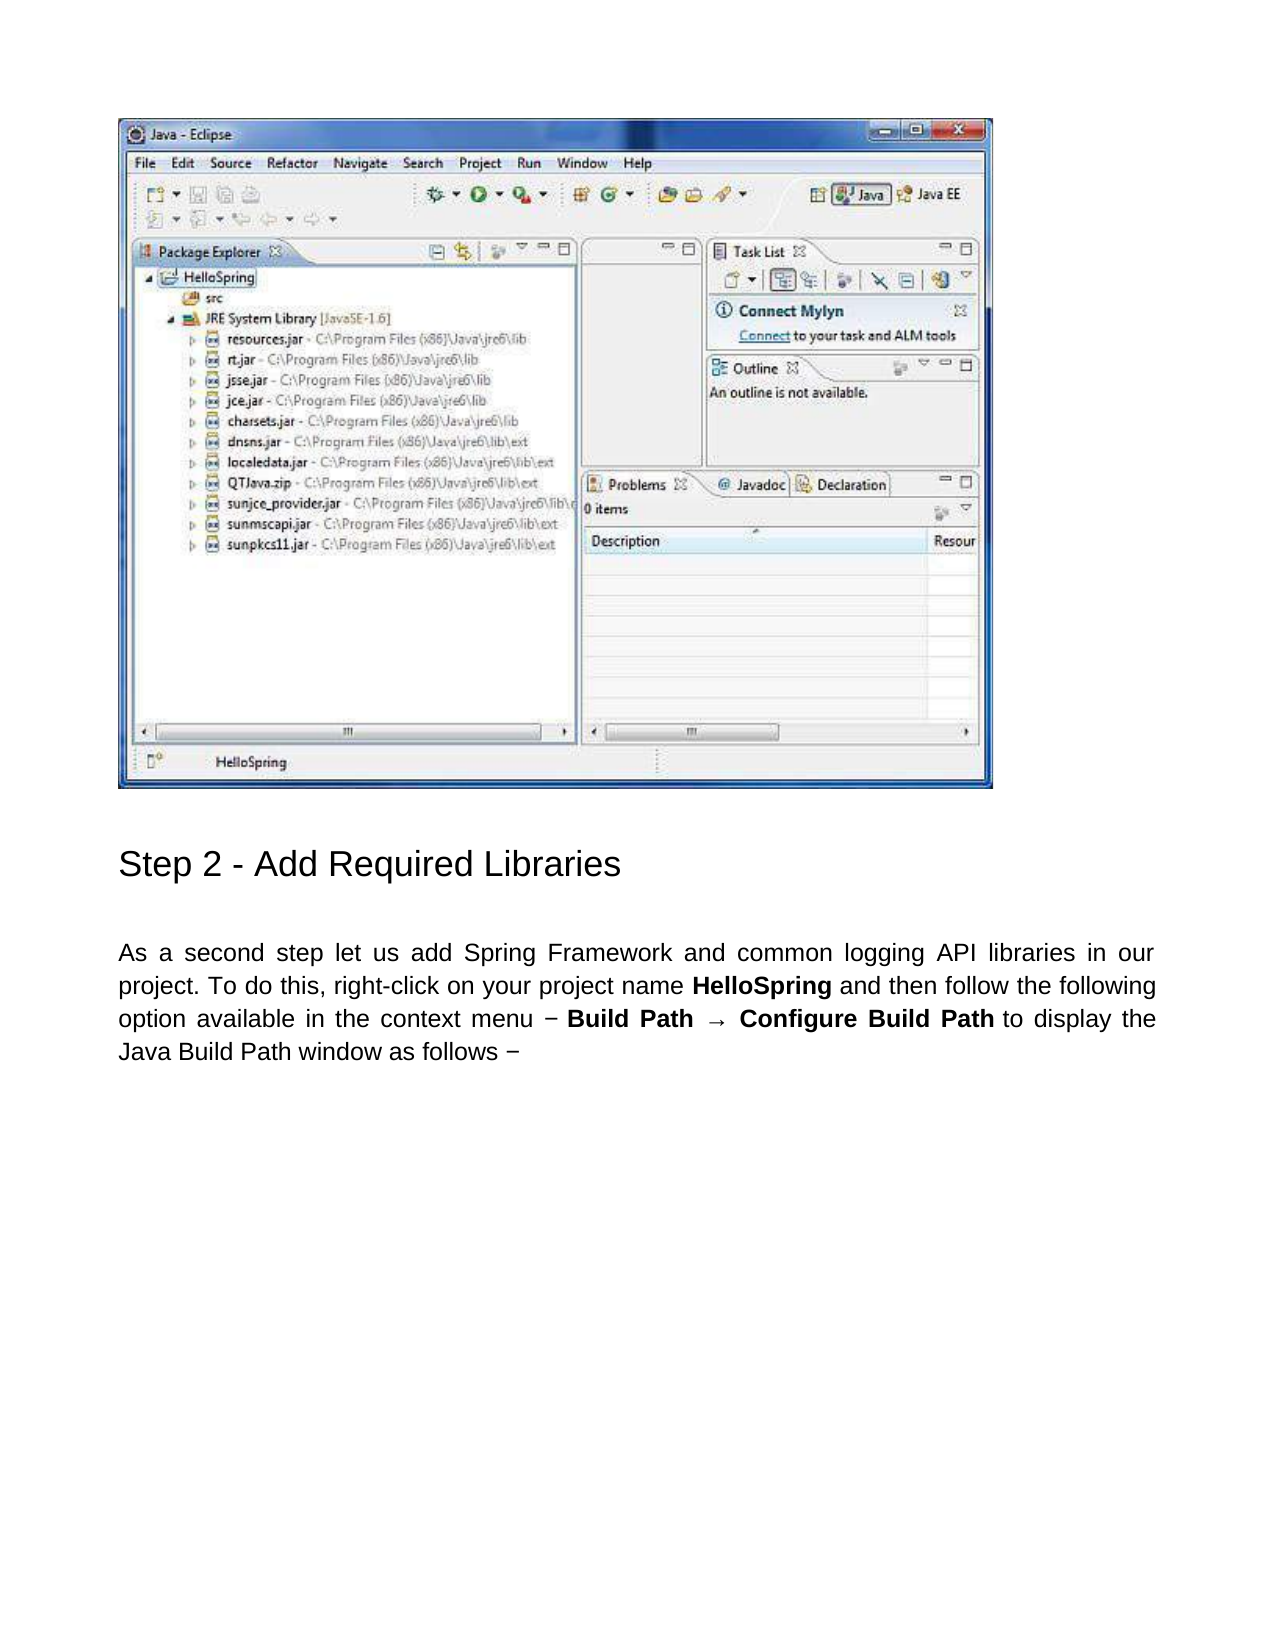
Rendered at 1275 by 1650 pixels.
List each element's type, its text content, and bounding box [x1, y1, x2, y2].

picture [118, 118, 994, 789]
subtitle Step 2 - Add Required Libraries [118, 843, 1157, 884]
text As a second step let us add Spring Framework and common logging API libraries in our project. To do this, right-click on your project name HelloSpring and then follow the following option available in the context menu − Build Path → Configure Build Path to display the Java Build Path window as follows − [118, 938, 1157, 1066]
